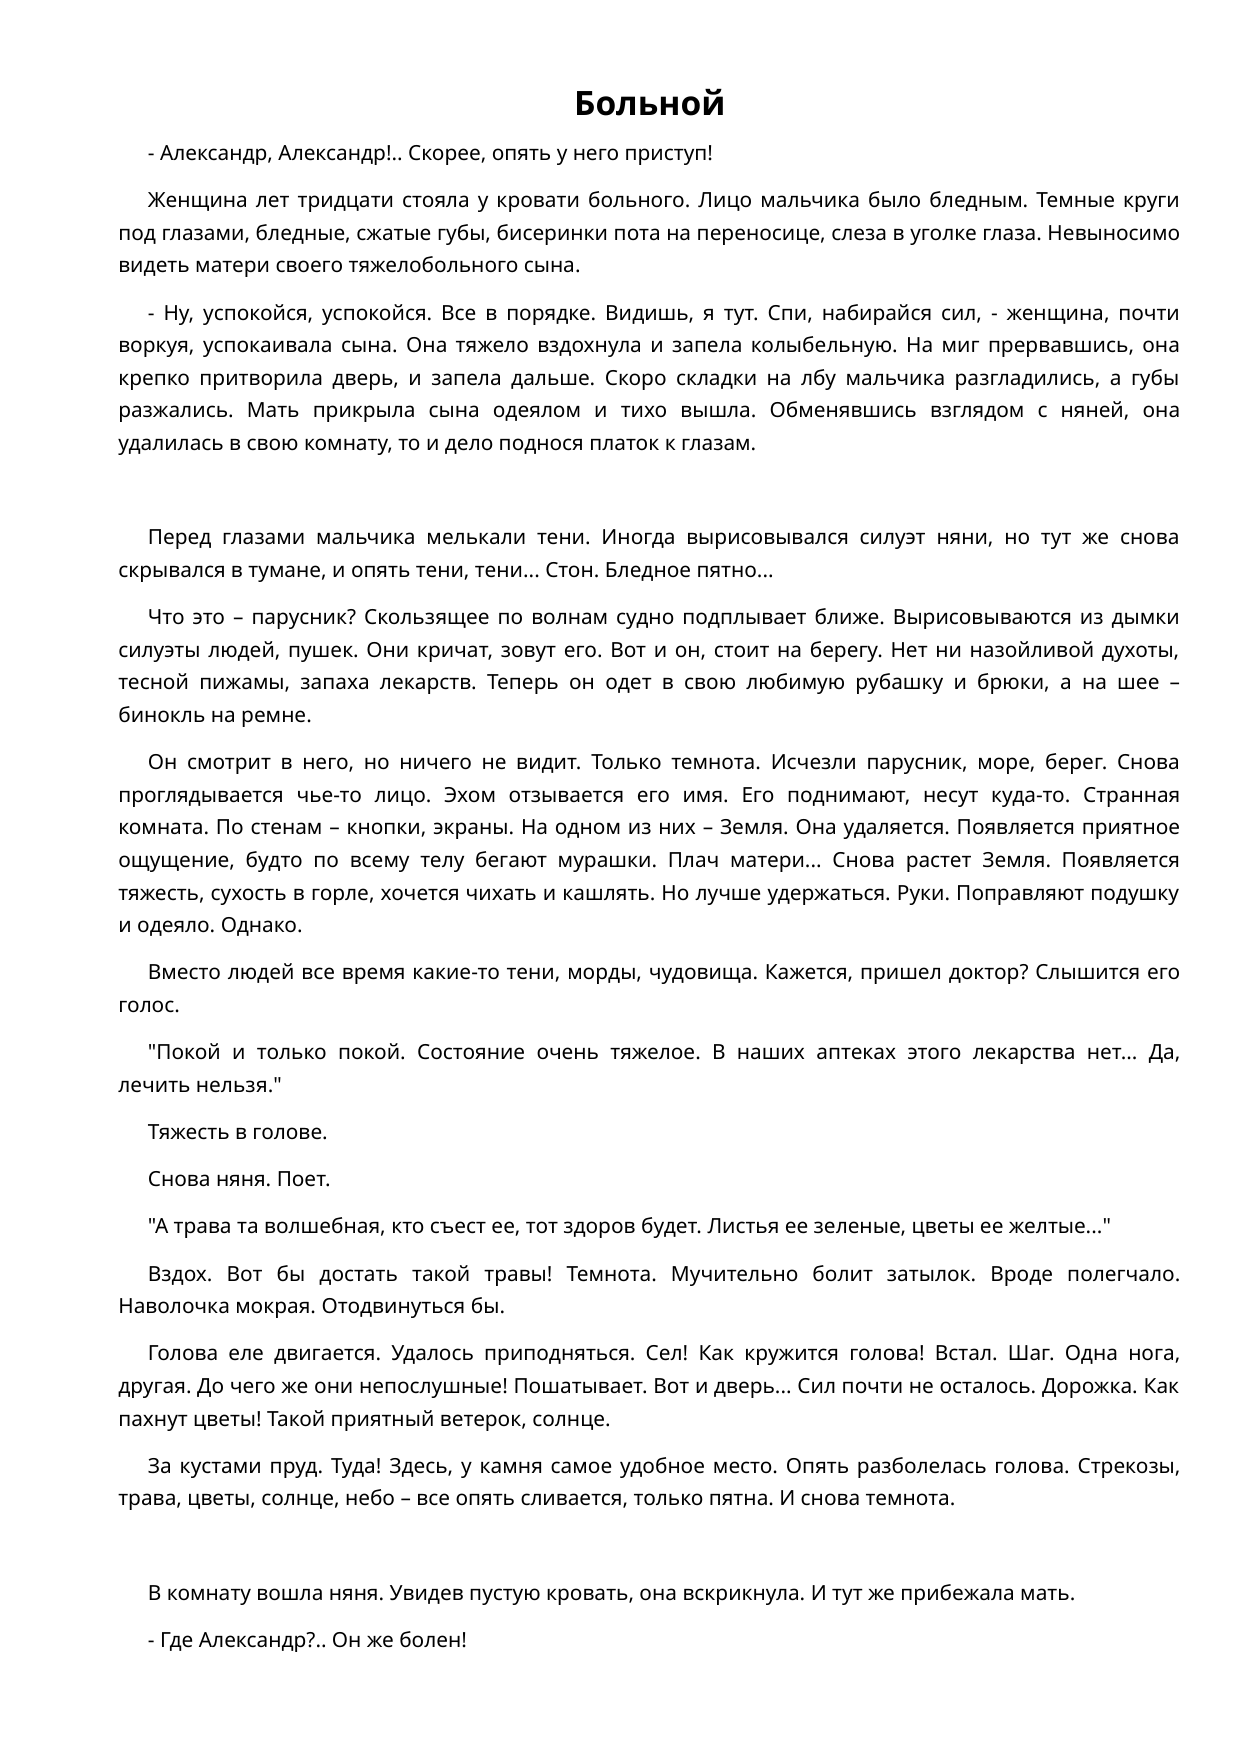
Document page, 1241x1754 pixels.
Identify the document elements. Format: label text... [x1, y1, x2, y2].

text Вздох. Вот бы достать такой травы! Темнота. Мучительно болит затылок. Вроде полегчало. Наволочка мокрая. Отодвинуться бы. [118, 1259, 1181, 1320]
text - Ну, успокойся, успокойся. Все в порядке. Видишь, я тут. Спи, набирайся сил, - женщина, почти воркуя, успокаивала сына. Она тяжело вздохнула и запела колыбельную. На миг прервавшись, она крепко притворила дверь, и запела дальше. Скоро складки на лбу мальчика разгладились, а губы разжались. Мать прикрыла сына одеялом и тихо вышла. Обменявшись взглядом с няней, она удалилась в свою комнату, то и дело поднося платок к глазам. [118, 298, 1181, 457]
text "А трава та волшебная, кто съест ее, тот здоров будет. Листья ее зеленые, цветы ее желтые..." [118, 1211, 1181, 1240]
text Тяжесть в голове. [118, 1117, 1181, 1146]
text Вместо людей все время какие-то тени, морды, чудовища. Кажется, пришел доктор? Слышится его голос. [118, 957, 1181, 1018]
text Голова еле двигается. Удалось приподняться. Сел! Как кружится голова! Встал. Шаг. Одна нога, другая. До чего же они непослушные! Пошатывает. Вот и дверь... Сил почти не осталось. Дорожка. Как пахнут цветы! Такой приятный ветерок, солнце. [118, 1338, 1181, 1432]
text За кустами пруд. Туда! Здесь, у камня самое удобное место. Опять разболелась голова. Стрекозы, трава, цветы, солнце, небо – все опять сливается, только пятна. И снова темнота. [118, 1451, 1181, 1512]
text Он смотрит в него, но ничего не видит. Только темнота. Исчезли парусник, море, берег. Снова проглядывается чье-то лицо. Эхом отзывается его имя. Его поднимают, несут куда-то. Странная комната. По стенам – кнопки, экраны. На одном из них – Земля. Она удаляется. Появляется приятное ощущение, будто по всему телу бегают мурашки. Плач матери... Снова растет Земля. Появляется тяжесть, сухость в горле, хочется чихать и кашлять. Но лучше удержаться. Руки. Поправляют подушку и одеяло. Однако. [118, 747, 1181, 939]
text Что это – парусник? Скользящее по волнам судно подплывает ближе. Вырисовываются из дымки силуэты людей, пушек. Они кричат, зовут его. Вот и он, стоит на берегу. Нет ни назойливой духоты, тесной пижамы, запаха лекарств. Теперь он одет в свою любимую рубашку и брюки, а на шее – бинокль на ремне. [118, 602, 1181, 728]
text Женщина лет тридцати стояла у кровати больного. Лицо мальчика было бледным. Темные круги под глазами, бледные, сжатые губы, бисеринки пота на переносице, слеза в уголке глаза. Невыносимо видеть матери своего тяжелобольного сына. [118, 185, 1181, 279]
text "Покой и только покой. Состояние очень тяжелое. В наших аптеках этого лекарства нет... Да, лечить нельзя." [118, 1037, 1181, 1098]
text - Где Александр?.. Он же болен! [118, 1625, 1181, 1653]
text Снова няня. Поет. [118, 1164, 1181, 1193]
subtitle Больной [118, 80, 1181, 126]
text В комнату вошла няня. Увидев пустую кровать, она вскрикнула. И тут же прибежала мать. [118, 1578, 1181, 1606]
text - Александр, Александр!.. Скорее, опять у него приступ! [118, 138, 1181, 167]
text Перед глазами мальчика мелькали тени. Иногда вырисовывался силуэт няни, но тут же снова скрывался в тумане, и опять тени, тени... Стон. Бледное пятно... [118, 522, 1181, 583]
